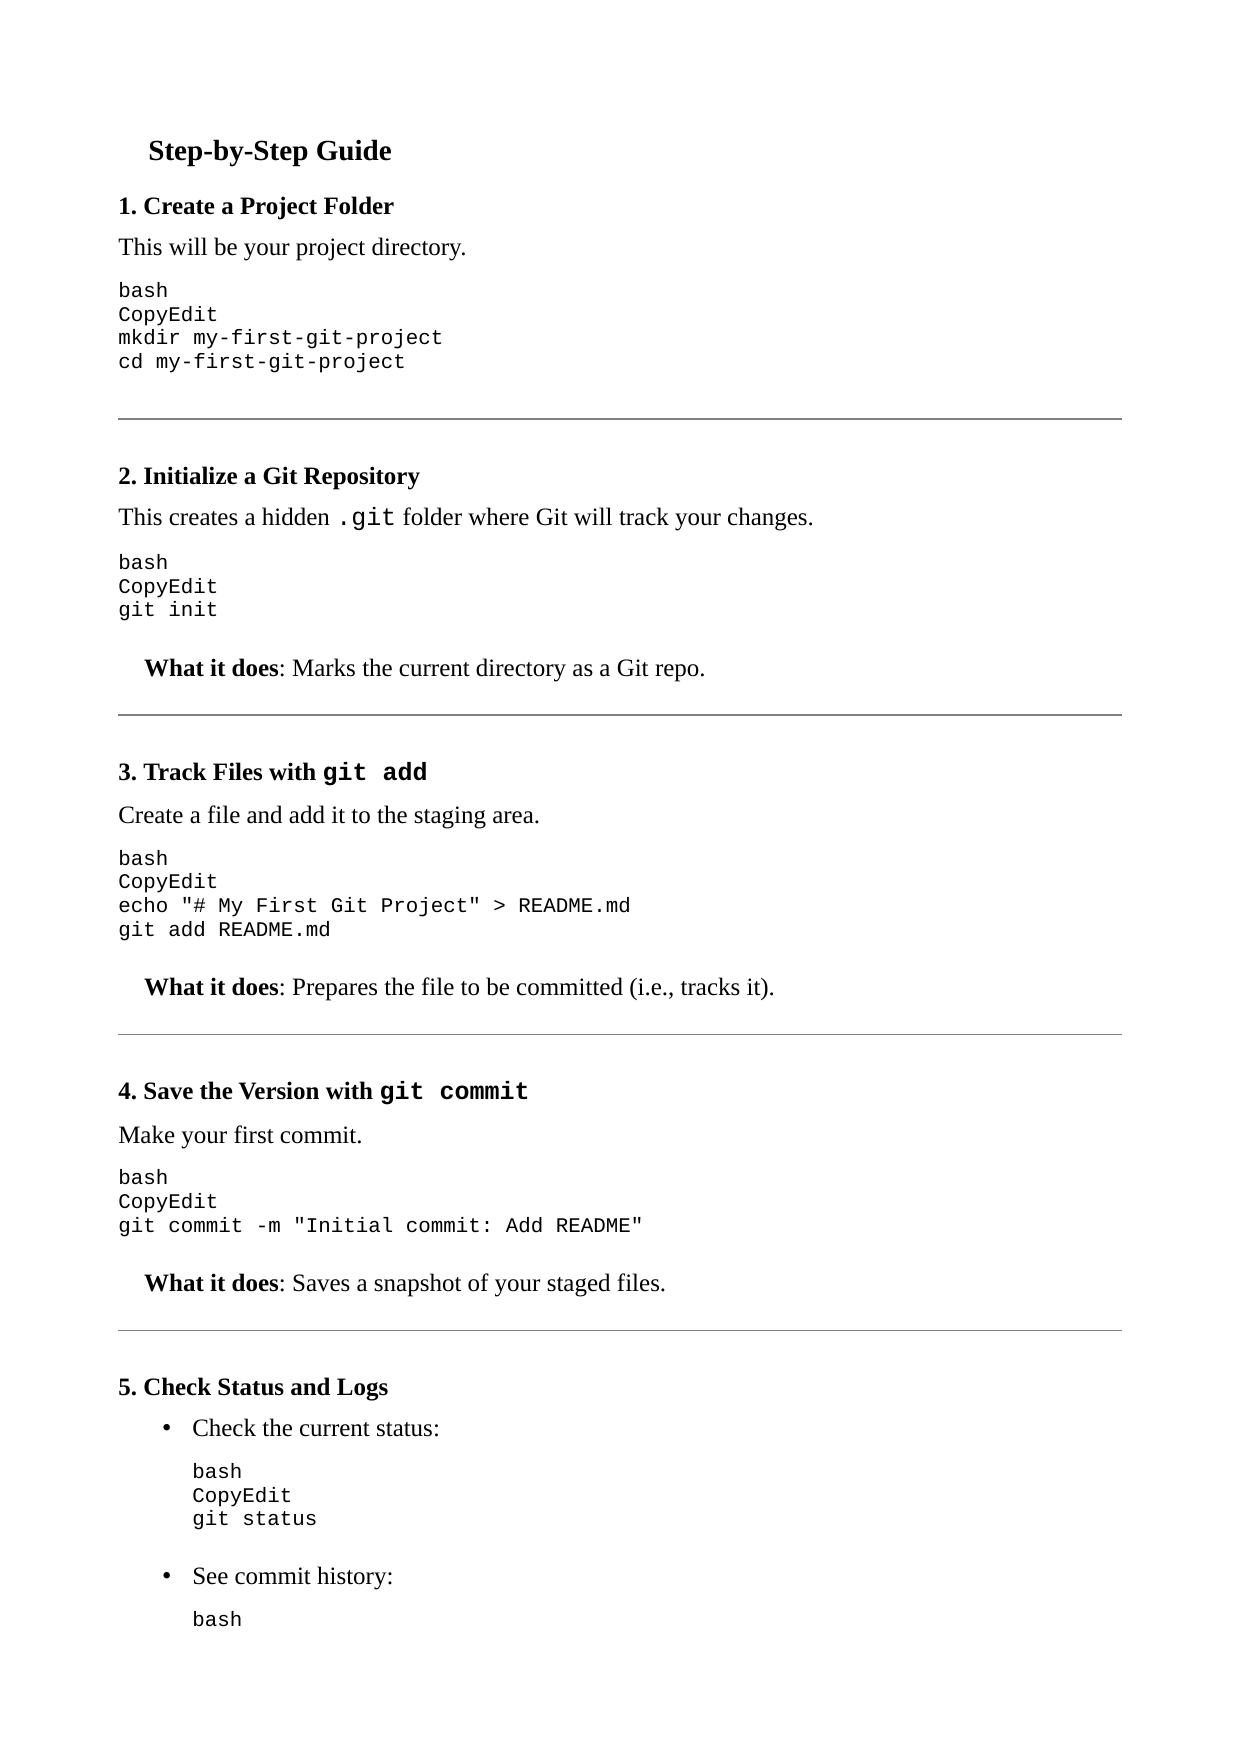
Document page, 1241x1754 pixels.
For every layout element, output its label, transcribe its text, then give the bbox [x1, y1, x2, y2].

text git init [118, 599, 1122, 623]
subtitle 2. Initialize a Git Repository [118, 461, 1122, 490]
text CopyEdit [118, 872, 1122, 895]
list git status [162, 1508, 1122, 1532]
text Create a file and add it to the staging area. [118, 800, 1122, 829]
text CopyEdit [118, 576, 1122, 599]
subtitle ✅ Step-by-Step Guide [118, 133, 1122, 166]
subtitle 3. Track Files with git add [118, 757, 1122, 788]
text 🧠 What it does: Prepares the file to be committed (i.e., tracks it). [118, 972, 1122, 1001]
subtitle 4. Save the Version with git commit [118, 1076, 1122, 1107]
list See commit history: [162, 1561, 1122, 1590]
list Check the current status: [162, 1413, 1122, 1442]
list bash [162, 1461, 1122, 1484]
text 🧠 What it does: Marks the current directory as a Git repo. [118, 653, 1122, 681]
text This creates a hidden .git folder where Git will track your changes. [118, 502, 1122, 533]
text bash [118, 1167, 1122, 1191]
text cd my-first-git-project [118, 351, 1122, 375]
text bash [118, 848, 1122, 872]
list CopyEdit [162, 1484, 1122, 1508]
subtitle 5. Check Status and Logs [118, 1372, 1122, 1401]
text This will be your project directory. [118, 232, 1122, 261]
text Make your first commit. [118, 1120, 1122, 1148]
text bash [118, 280, 1122, 304]
text bash [118, 552, 1122, 576]
text echo "# My First Git Project" > README.md [118, 895, 1122, 919]
list bash [162, 1609, 1122, 1633]
text CopyEdit [118, 304, 1122, 327]
text git commit -m "Initial commit: Add README" [118, 1214, 1122, 1238]
text 🧠 What it does: Saves a snapshot of your staged files. [118, 1268, 1122, 1296]
subtitle 1. Create a Project Folder [118, 191, 1122, 220]
text mkdir my-first-git-project [118, 327, 1122, 351]
text git add README.md [118, 919, 1122, 942]
text CopyEdit [118, 1191, 1122, 1214]
